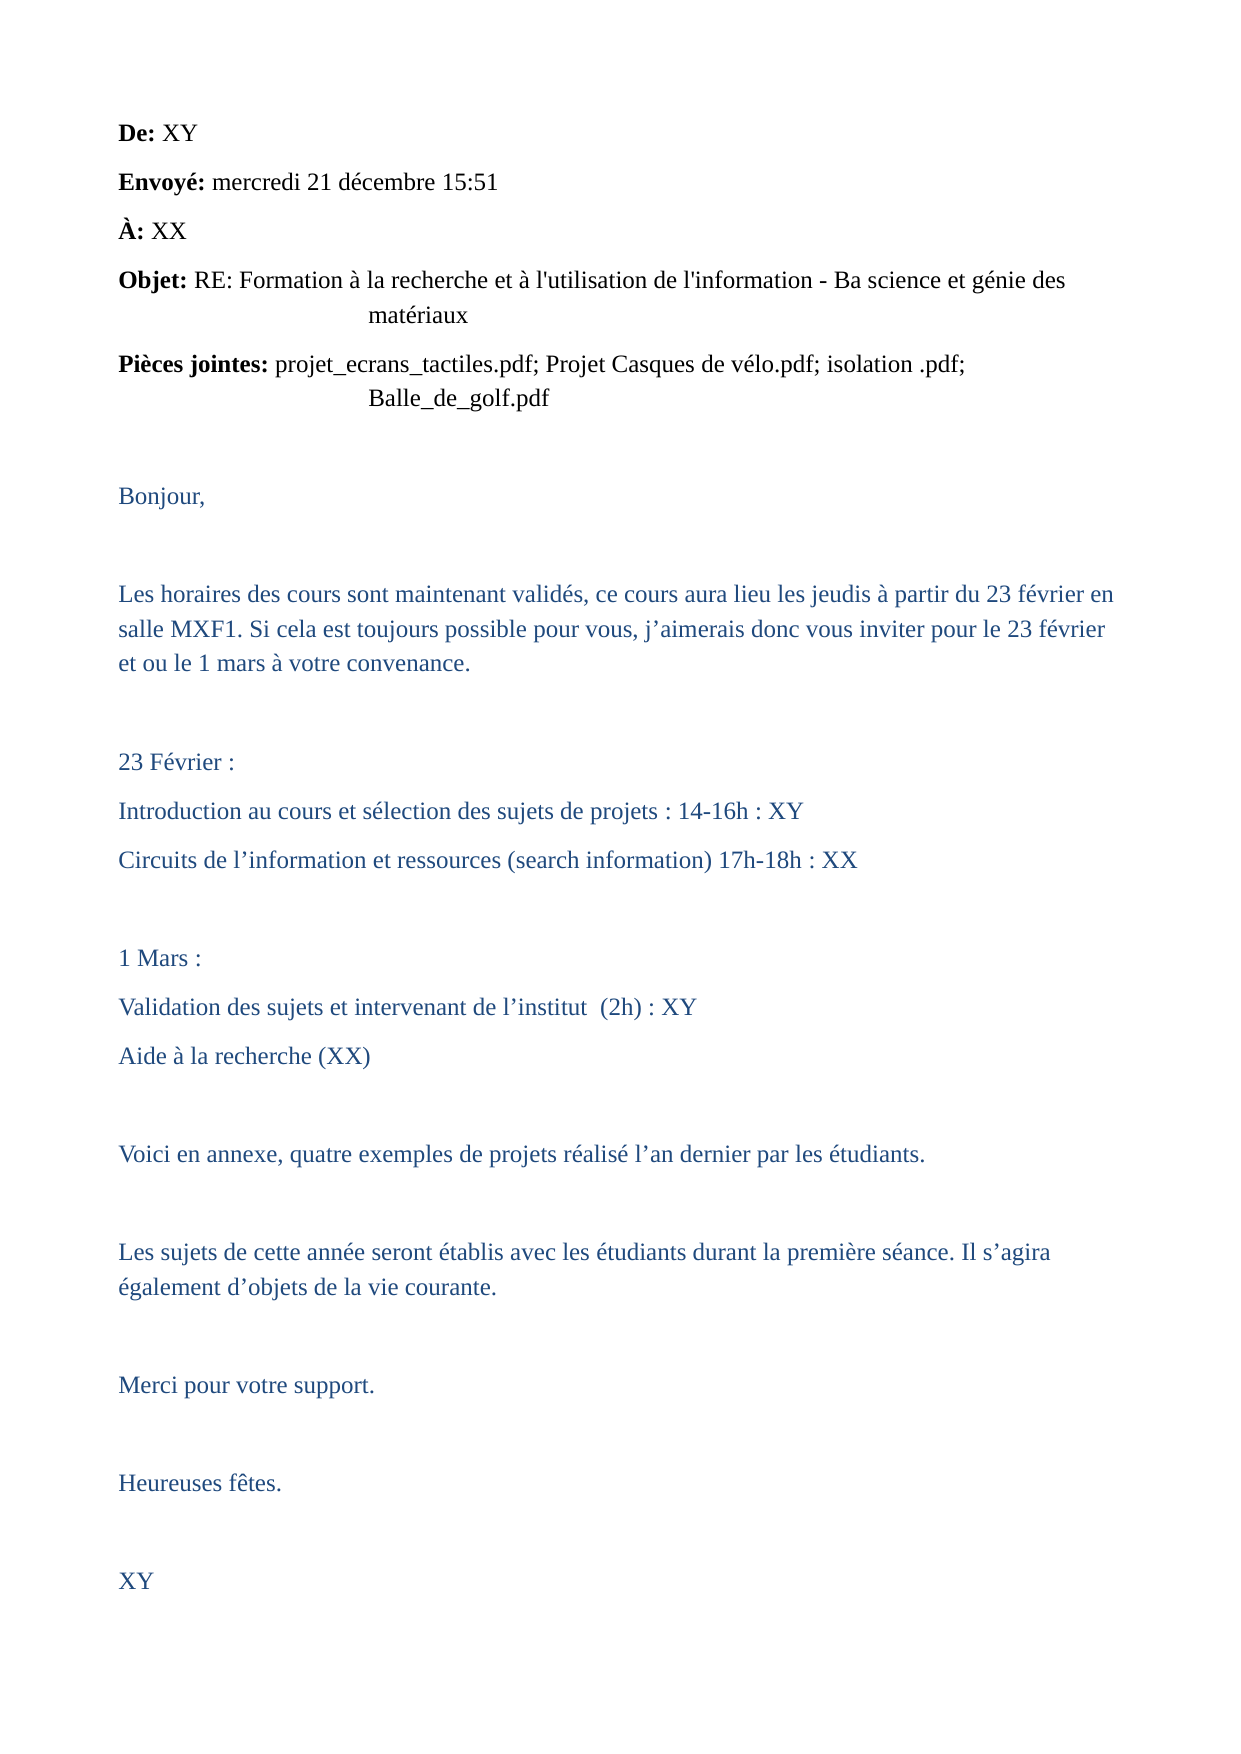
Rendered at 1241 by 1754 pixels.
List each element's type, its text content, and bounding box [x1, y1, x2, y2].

text Voici en annexe, quatre exemples de projets réalisé l’an dernier par les étudiants. [118, 1139, 1122, 1168]
text Bonjour, [118, 481, 1122, 510]
text De: XY [118, 118, 1122, 147]
text 23 Février : [118, 747, 1122, 775]
text Validation des sujets et intervenant de l’institut (2h) : XY [118, 992, 1122, 1021]
text Les sujets de cette année seront établis avec les étudiants durant la première séance. Il s’agira également d’objets de la vie courante. [118, 1237, 1122, 1301]
text 1 Mars : [118, 943, 1122, 972]
text Introduction au cours et sélection des sujets de projets : 14-16h : XY [118, 796, 1122, 824]
text Pièces jointes: projet_ecrans_tactiles.pdf; Projet Casques de vélo.pdf; isolation .pdf; Balle_de_golf.pdf [118, 349, 1122, 412]
text Merci pour votre support. [118, 1370, 1122, 1399]
text Les horaires des cours sont maintenant validés, ce cours aura lieu les jeudis à partir du 23 février en salle MXF1. Si cela est toujours possible pour vous, j’aimerais donc vous inviter pour le 23 février et ou le 1 mars à votre convenance. [118, 579, 1122, 677]
text À: XX [118, 216, 1122, 245]
text XY [118, 1566, 1122, 1595]
text Circuits de l’information et ressources (search information) 17h-18h : XX [118, 845, 1122, 873]
text Objet: RE: Formation à la recherche et à l'utilisation de l'information - Ba science et génie des matériaux [118, 265, 1122, 328]
text Heureuses fêtes. [118, 1468, 1122, 1497]
text Aide à la recherche (XX) [118, 1041, 1122, 1070]
text Envoyé: mercredi 21 décembre 15:51 [118, 167, 1122, 196]
